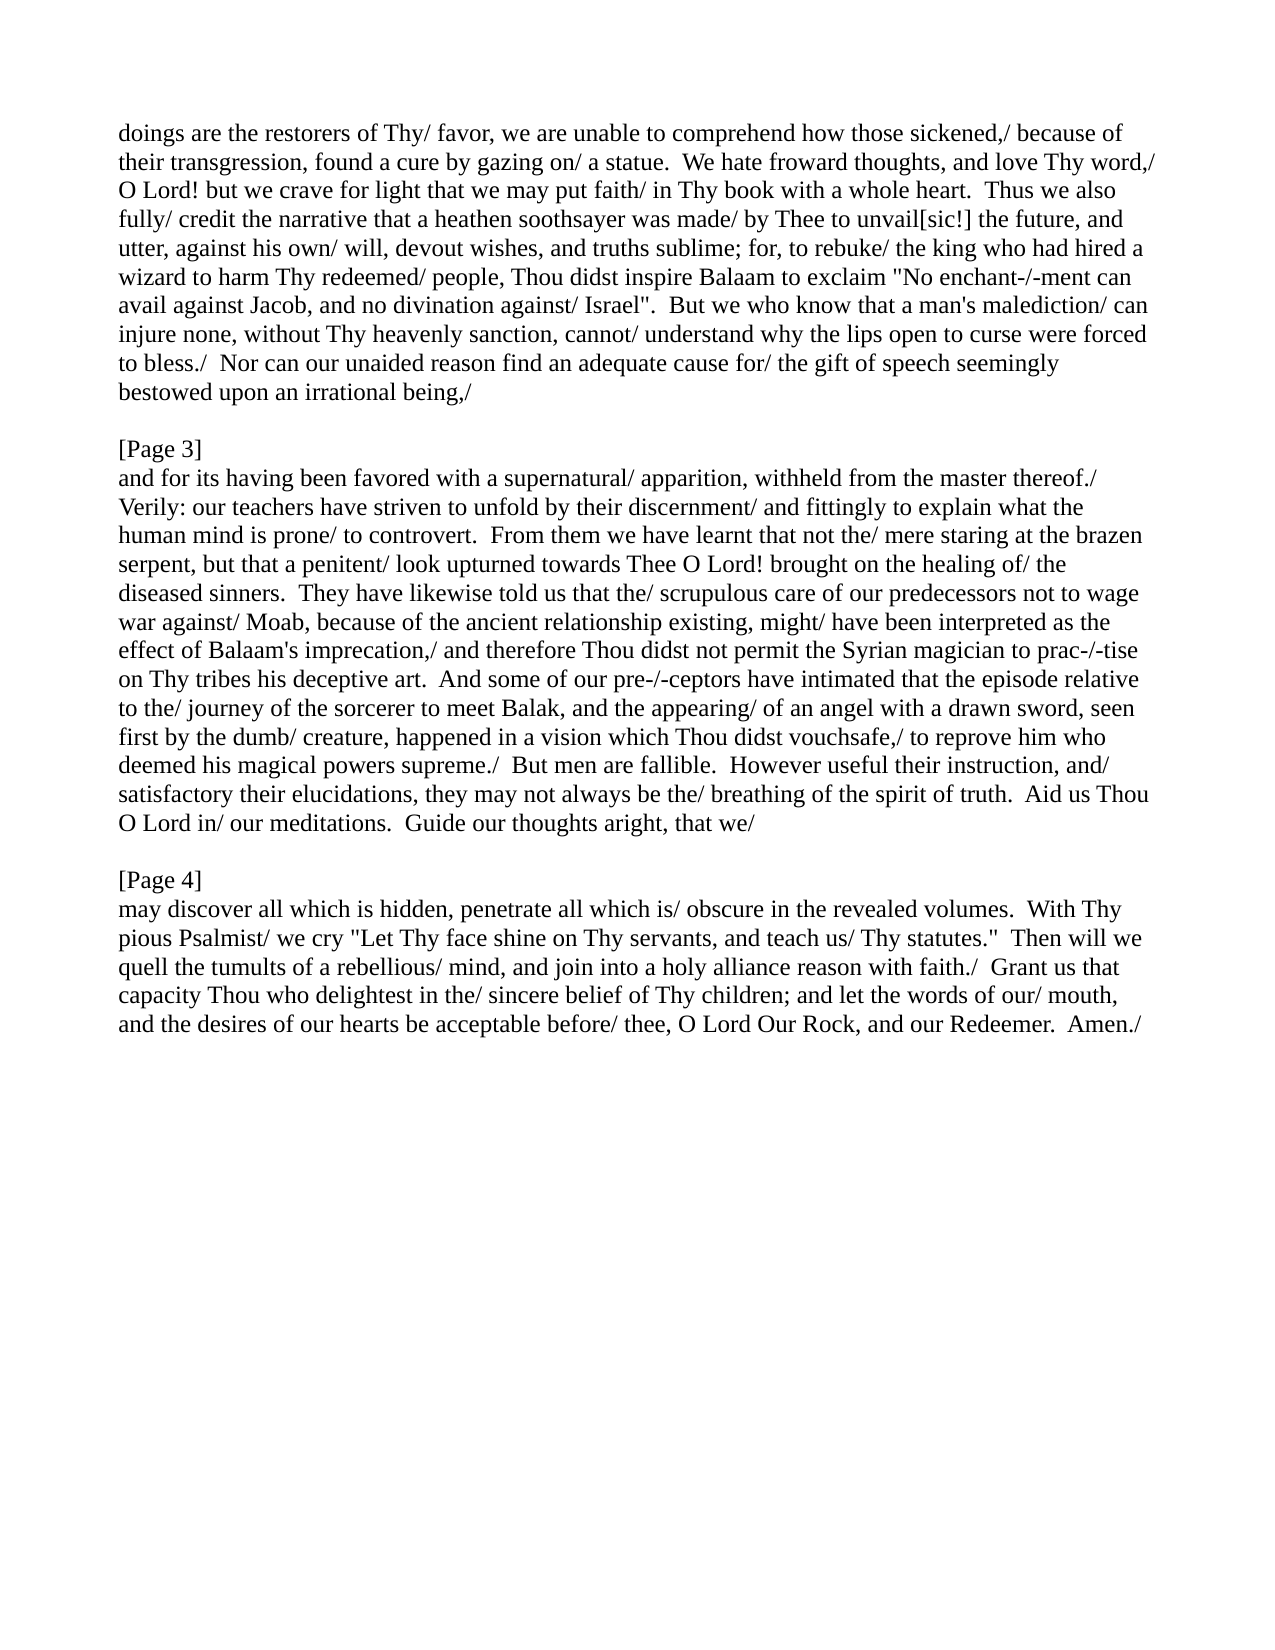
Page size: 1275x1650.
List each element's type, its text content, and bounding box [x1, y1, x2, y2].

text and for its having been favored with a supernatural/ apparition, withheld from the master thereof./ Verily: our teachers have striven to unfold by their discernment/ and fittingly to explain what the human mind is prone/ to controvert. From them we have learnt that not the/ mere staring at the brazen serpent, but that a penitent/ look upturned towards Thee O Lord! brought on the healing of/ the diseased sinners. They have likewise told us that the/ scrupulous care of our predecessors not to wage war against/ Moab, because of the ancient relationship existing, might/ have been interpreted as the effect of Balaam's imprecation,/ and therefore Thou didst not permit the Syrian magician to prac-/-tise on Thy tribes his deceptive art. And some of our pre-/-ceptors have intimated that the episode relative to the/ journey of the sorcerer to meet Balak, and the appearing/ of an angel with a drawn sword, seen first by the dumb/ creature, happened in a vision which Thou didst vouchsafe,/ to reprove him who deemed his magical powers supreme./ But men are fallible. However useful their instruction, and/ satisfactory their elucidations, they may not always be the/ breathing of the spirit of truth. Aid us Thou O Lord in/ our meditations. Guide our thoughts aright, that we/ [118, 463, 1157, 837]
text [Page 4] [118, 866, 1157, 894]
text may discover all which is hidden, penetrate all which is/ obscure in the revealed volumes. With Thy pious Psalmist/ we cry "Let Thy face shine on Thy servants, and teach us/ Thy statutes." Then will we quell the tumults of a rebellious/ mind, and join into a holy alliance reason with faith./ Grant us that capacity Thou who delightest in the/ sincere belief of Thy children; and let the words of our/ mouth, and the desires of our hearts be acceptable before/ thee, O Lord Our Rock, and our Redeemer. Amen./ [118, 894, 1157, 1038]
text [Page 3] [118, 434, 1157, 463]
text doings are the restorers of Thy/ favor, we are unable to comprehend how those sickened,/ because of their transgression, found a cure by gazing on/ a statue. We hate froward thoughts, and love Thy word,/ O Lord! but we crave for light that we may put faith/ in Thy book with a whole heart. Thus we also fully/ credit the narrative that a heathen soothsayer was made/ by Thee to unvail[sic!] the future, and utter, against his own/ will, devout wishes, and truths sublime; for, to rebuke/ the king who had hired a wizard to harm Thy redeemed/ people, Thou didst inspire Balaam to exclaim "No enchant-/-ment can avail against Jacob, and no divination against/ Israel". But we who know that a man's malediction/ can injure none, without Thy heavenly sanction, cannot/ understand why the lips open to curse were forced to bless./ Nor can our unaided reason find an adequate cause for/ the gift of speech seemingly bestowed upon an irrational being,/ [118, 118, 1157, 406]
